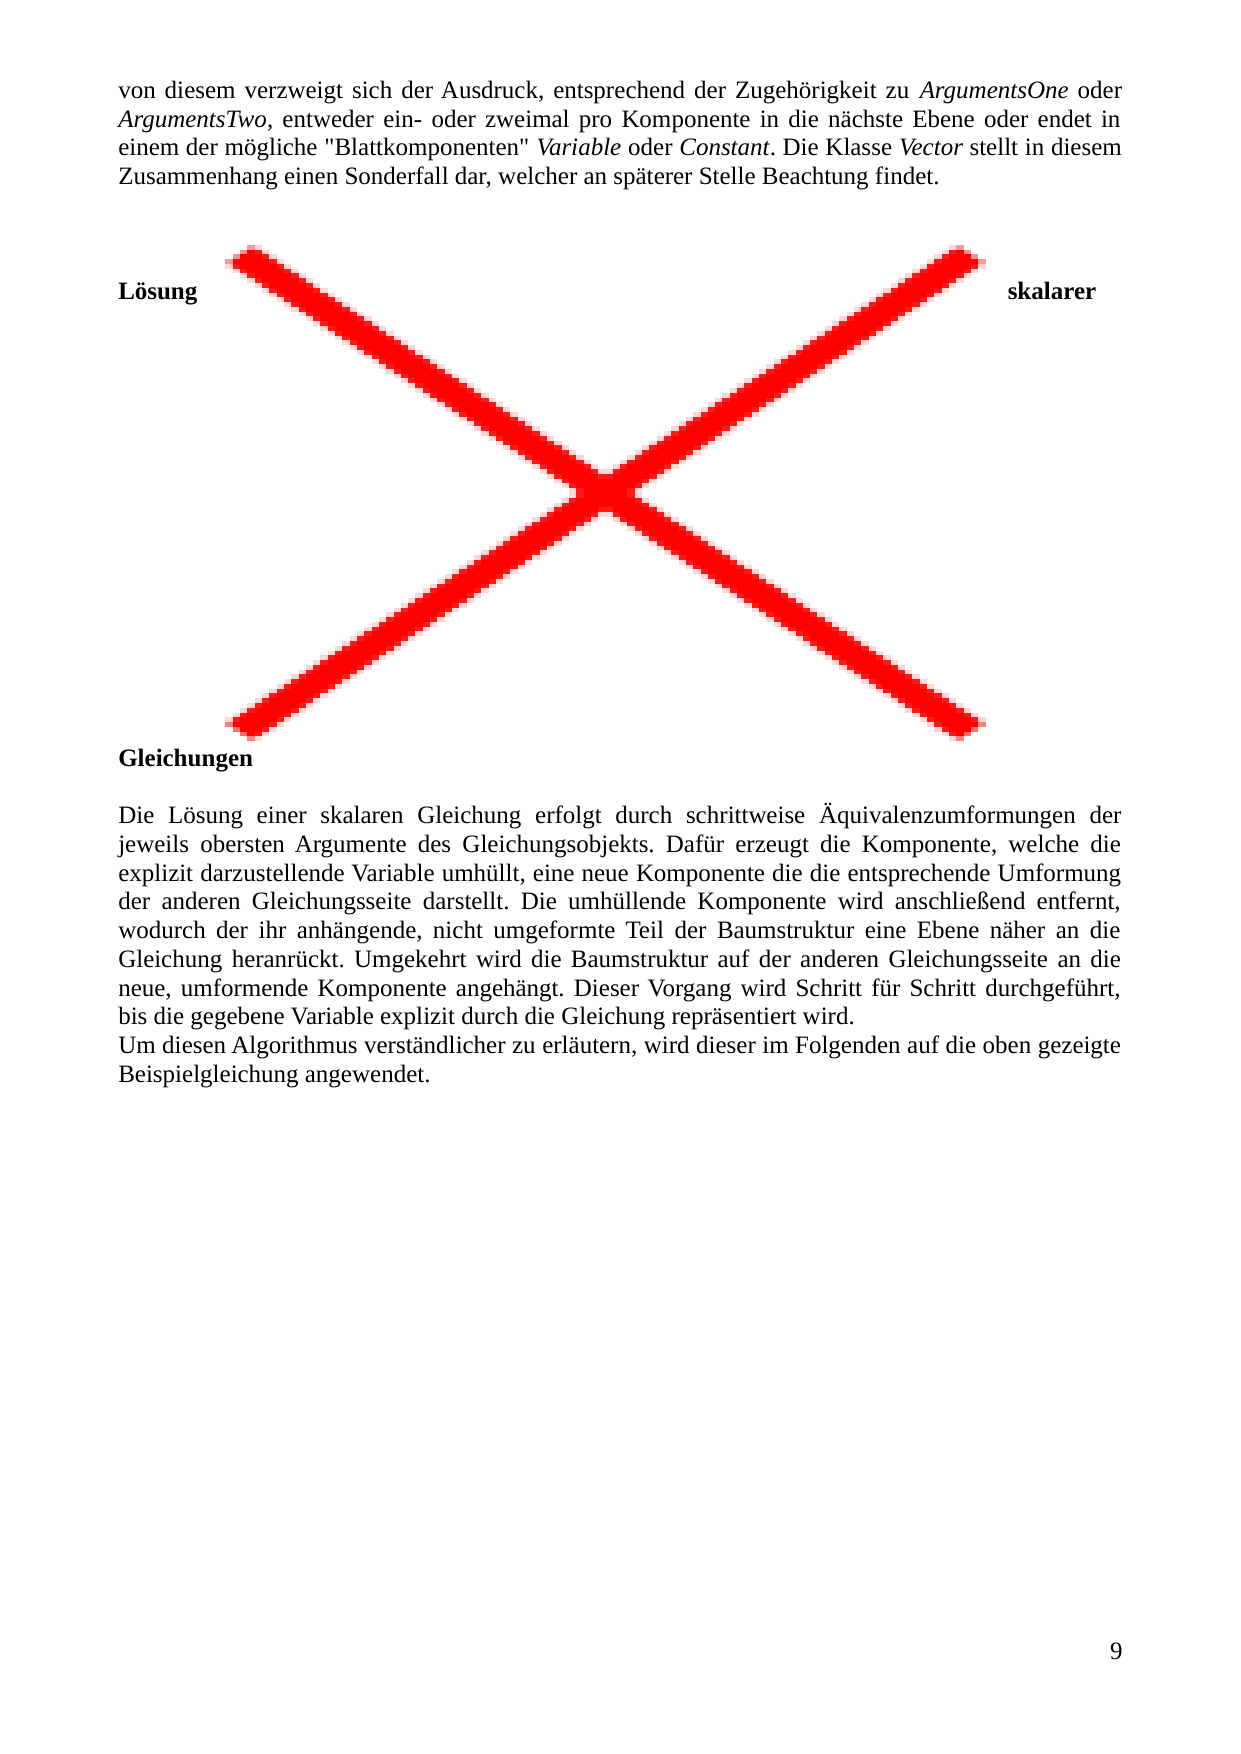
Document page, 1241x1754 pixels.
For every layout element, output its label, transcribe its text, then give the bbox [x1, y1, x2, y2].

text Die Lösung einer skalaren Gleichung erfolgt durch schrittweise Äquivalenzumformungen der jeweils obersten Argumente des Gleichungsobjekts. Dafür erzeugt die Komponente, welche die explizit darzustellende Variable umhüllt, eine neue Komponente die die entsprechende Umformung der anderen Gleichungsseite darstellt. Die umhüllende Komponente wird anschließend entfernt, wodurch der ihr anhängende, nicht umgeformte Teil der Baumstruktur eine Ebene näher an die Gleichung heranrückt. Umgekehrt wird die Baumstruktur auf der anderen Gleichungsseite an die neue, umformende Komponente angehängt. Dieser Vorgang wird Schritt für Schritt durchgeführt, bis die gegebene Variable explizit durch die Gleichung repräsentiert wird. [118, 800, 1122, 1030]
text [255, 512, 956, 741]
text von diesem verzweigt sich der Ausdruck, entsprechend der Zugehörigkeit zu ArgumentsOne oder ArgumentsTwo, entweder ein- oder zweimal pro Komponente in die nächste Ebene oder endet in einem der mögliche "Blattkomponenten" Variable oder Constant. Die Klasse Vector stellt in diesem Zusammenhang einen Sonderfall dar, welcher an späterer Stelle Beachtung findet. [118, 75, 1122, 190]
text Lösung skalarer Gleichungen [118, 276, 1122, 771]
text [225, 264, 576, 722]
text [635, 264, 986, 722]
text Um diesen Algorithmus verständlicher zu erläutern, wird dieser im Folgenden auf die oben gezeigte Beispielgleichung angewendet. [118, 1030, 1122, 1088]
text Abbildung 5: Beispiel - Gleichungshierarchie [204, 232, 1008, 743]
text [255, 245, 956, 474]
